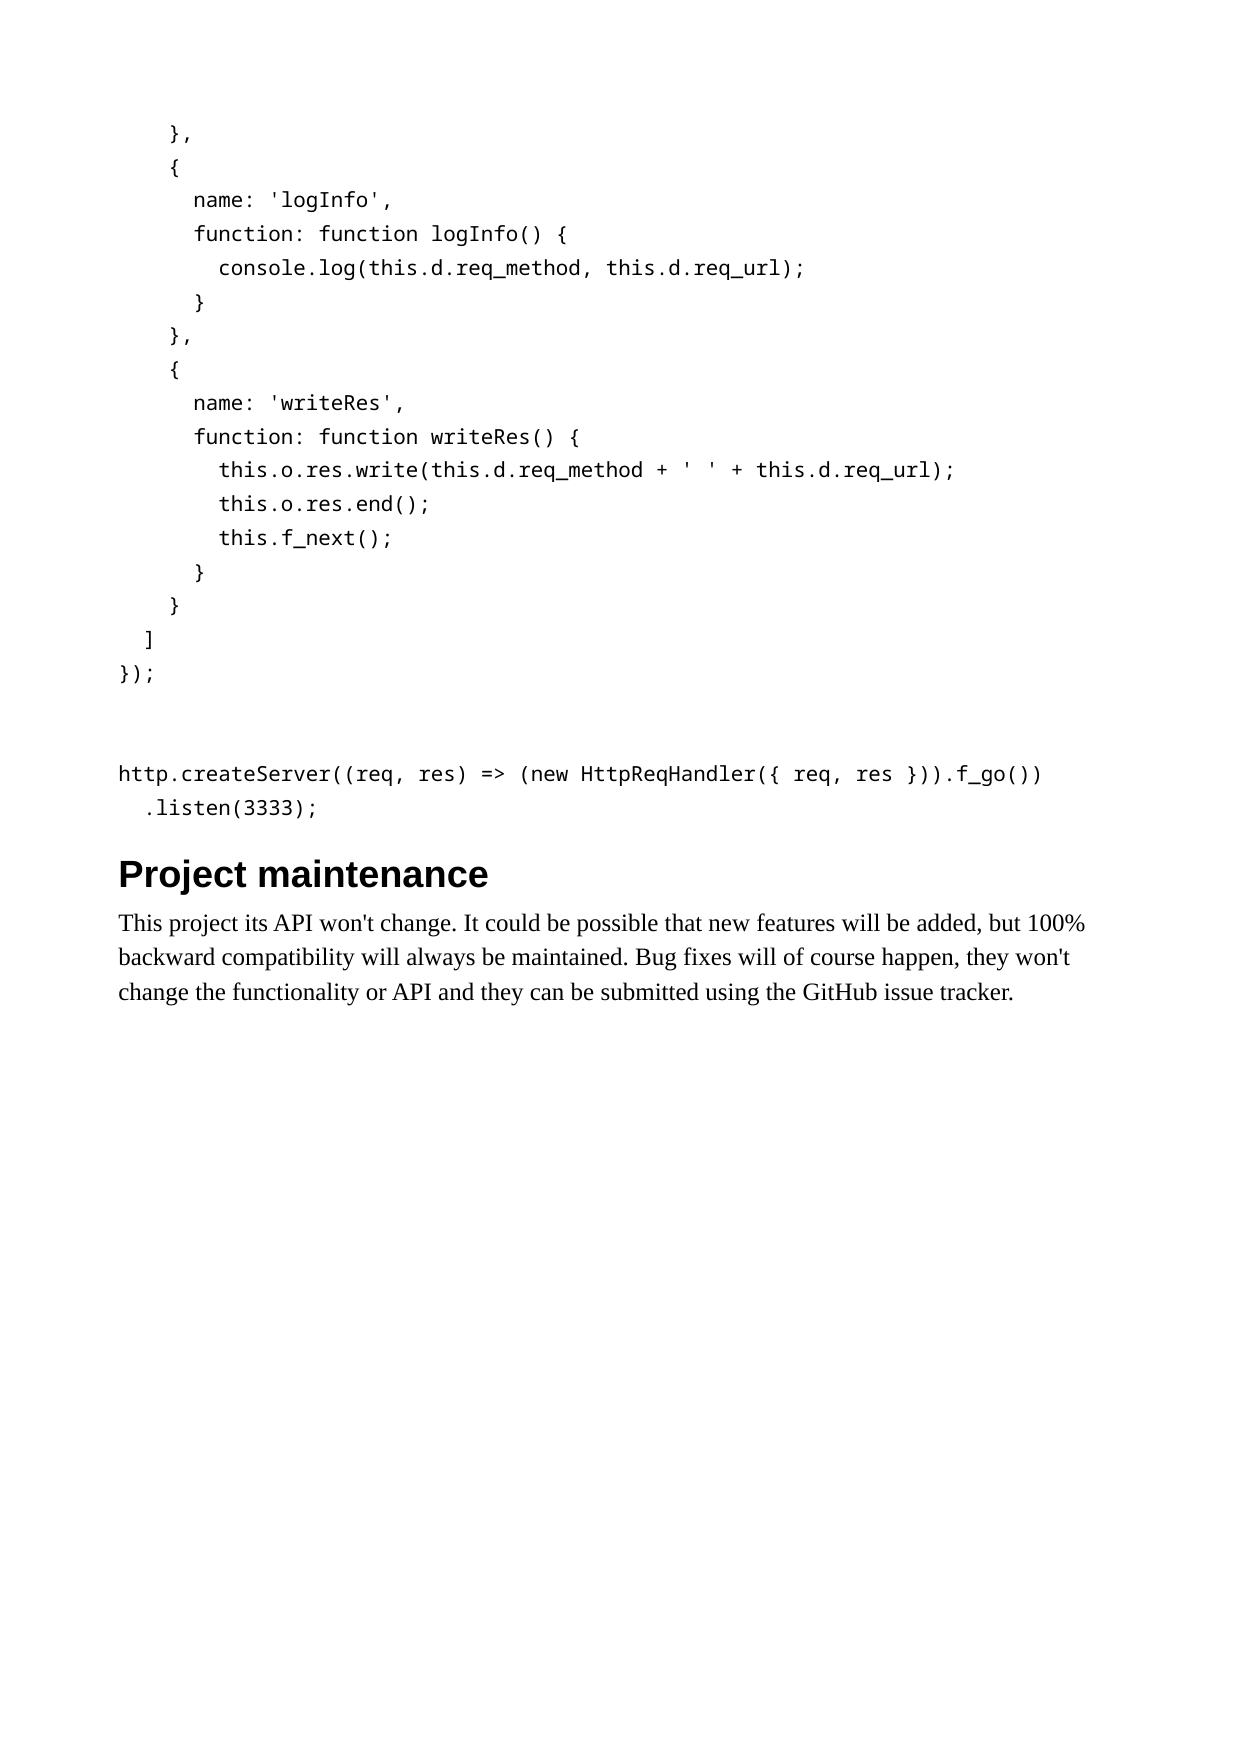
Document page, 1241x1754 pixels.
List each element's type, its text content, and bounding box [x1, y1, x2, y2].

text } [118, 287, 1122, 315]
text name: 'writeRes', [118, 388, 1122, 417]
text }); [118, 658, 1122, 687]
text }, [118, 321, 1122, 349]
text name: 'logInfo', [118, 186, 1122, 214]
text this.f_next(); [118, 523, 1122, 552]
text http.createServer((req, res) => (new HttpReqHandler({ req, res })).f_go()) [118, 759, 1122, 788]
subtitle Project maintenance [118, 852, 1122, 896]
text }, [118, 118, 1122, 147]
text } [118, 591, 1122, 619]
text .listen(3333); [118, 793, 1122, 822]
text } [118, 557, 1122, 585]
text function: function writeRes() { [118, 422, 1122, 450]
text This project its API won't change. It could be possible that new features will be added, but 100% backward compatibility will always be maintained. Bug fixes will of course happen, they won't change the functionality or API and they can be submitted using the GitHub issue tracker. [118, 908, 1122, 1006]
text this.o.res.write(this.d.req_method + ' ' + this.d.req_url); [118, 456, 1122, 484]
text function: function logInfo() { [118, 219, 1122, 248]
text this.o.res.end(); [118, 489, 1122, 518]
text console.log(this.d.req_method, this.d.req_url); [118, 253, 1122, 282]
text { [118, 354, 1122, 383]
text { [118, 152, 1122, 180]
text ] [118, 624, 1122, 653]
